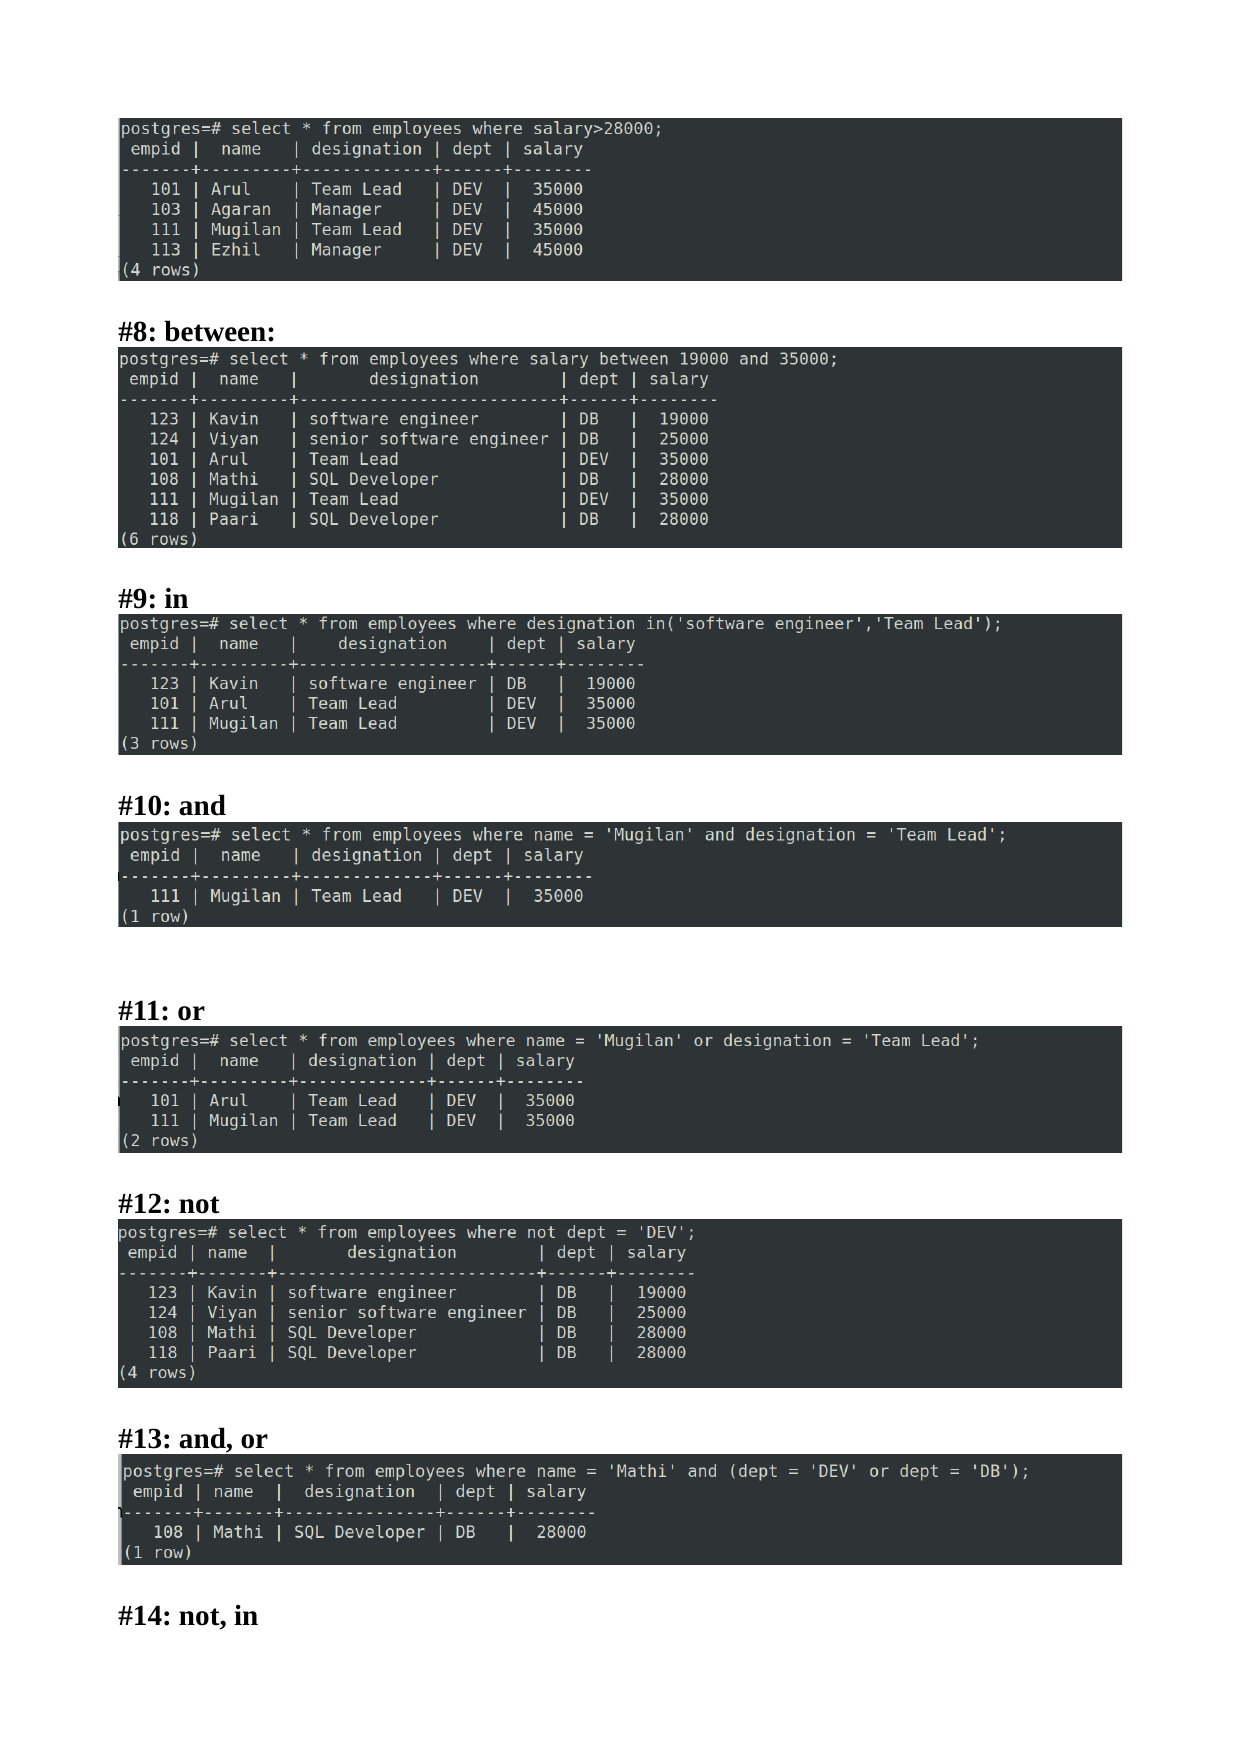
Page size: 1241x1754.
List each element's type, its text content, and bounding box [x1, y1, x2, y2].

picture [118, 1219, 1123, 1388]
picture [118, 822, 1123, 927]
text #10: and [118, 788, 1122, 822]
picture [118, 118, 1123, 281]
text #14: not, in [118, 1598, 1122, 1632]
text #9: in [118, 581, 1122, 614]
text #12: not [118, 1186, 1122, 1219]
text #8: between: [118, 314, 1122, 347]
picture [118, 1454, 1123, 1565]
picture [118, 347, 1123, 548]
picture [118, 1026, 1123, 1153]
text #11: or [118, 993, 1122, 1026]
picture [118, 614, 1123, 755]
text #13: and, or [118, 1421, 1122, 1454]
